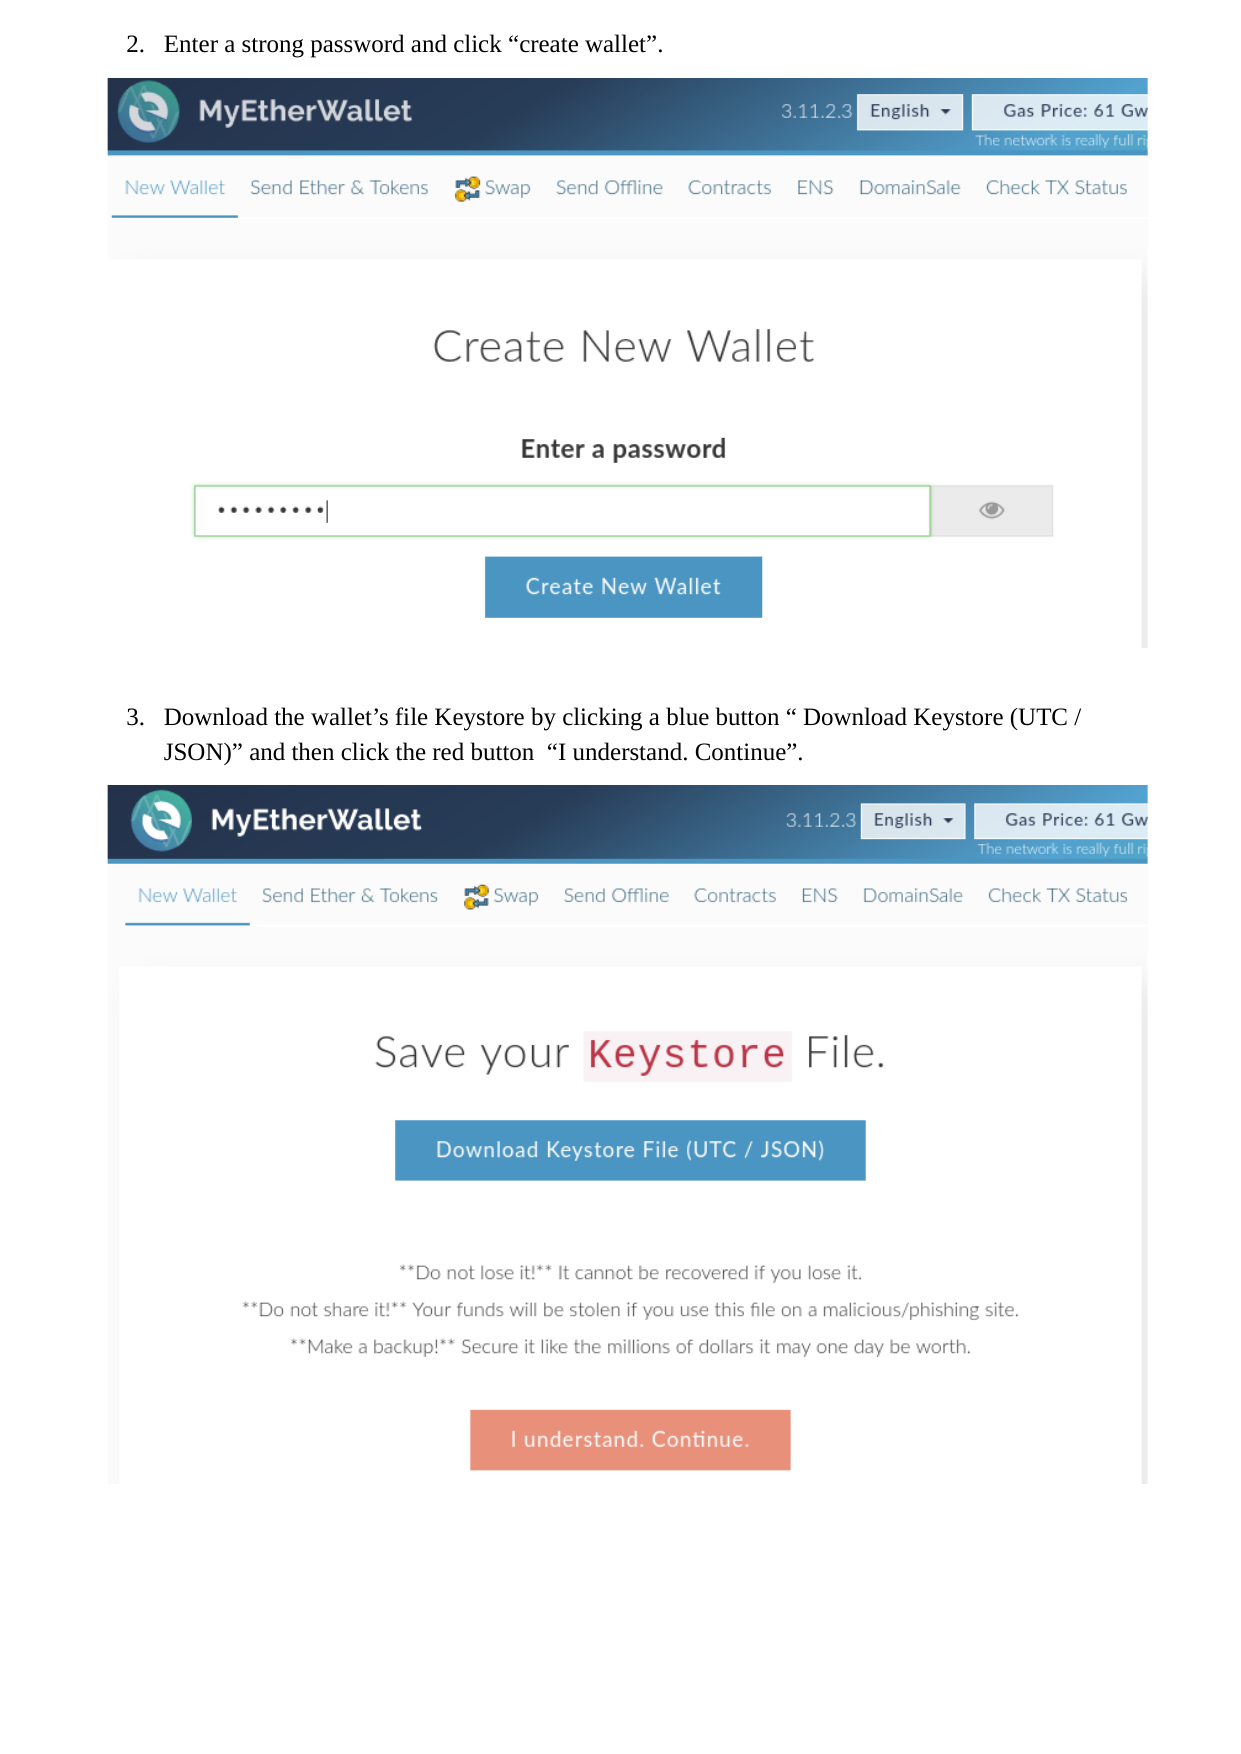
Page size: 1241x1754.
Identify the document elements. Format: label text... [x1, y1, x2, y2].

list Download the wallet’s file Keystore by clicking a blue button “ Download Keystore (UTC / JSON)” and then click the red button “I understand. Continue”. [126, 702, 1167, 766]
picture [107, 78, 1148, 648]
list Enter a strong password and click “create wallet”. [126, 29, 1167, 58]
picture [107, 785, 1148, 1484]
